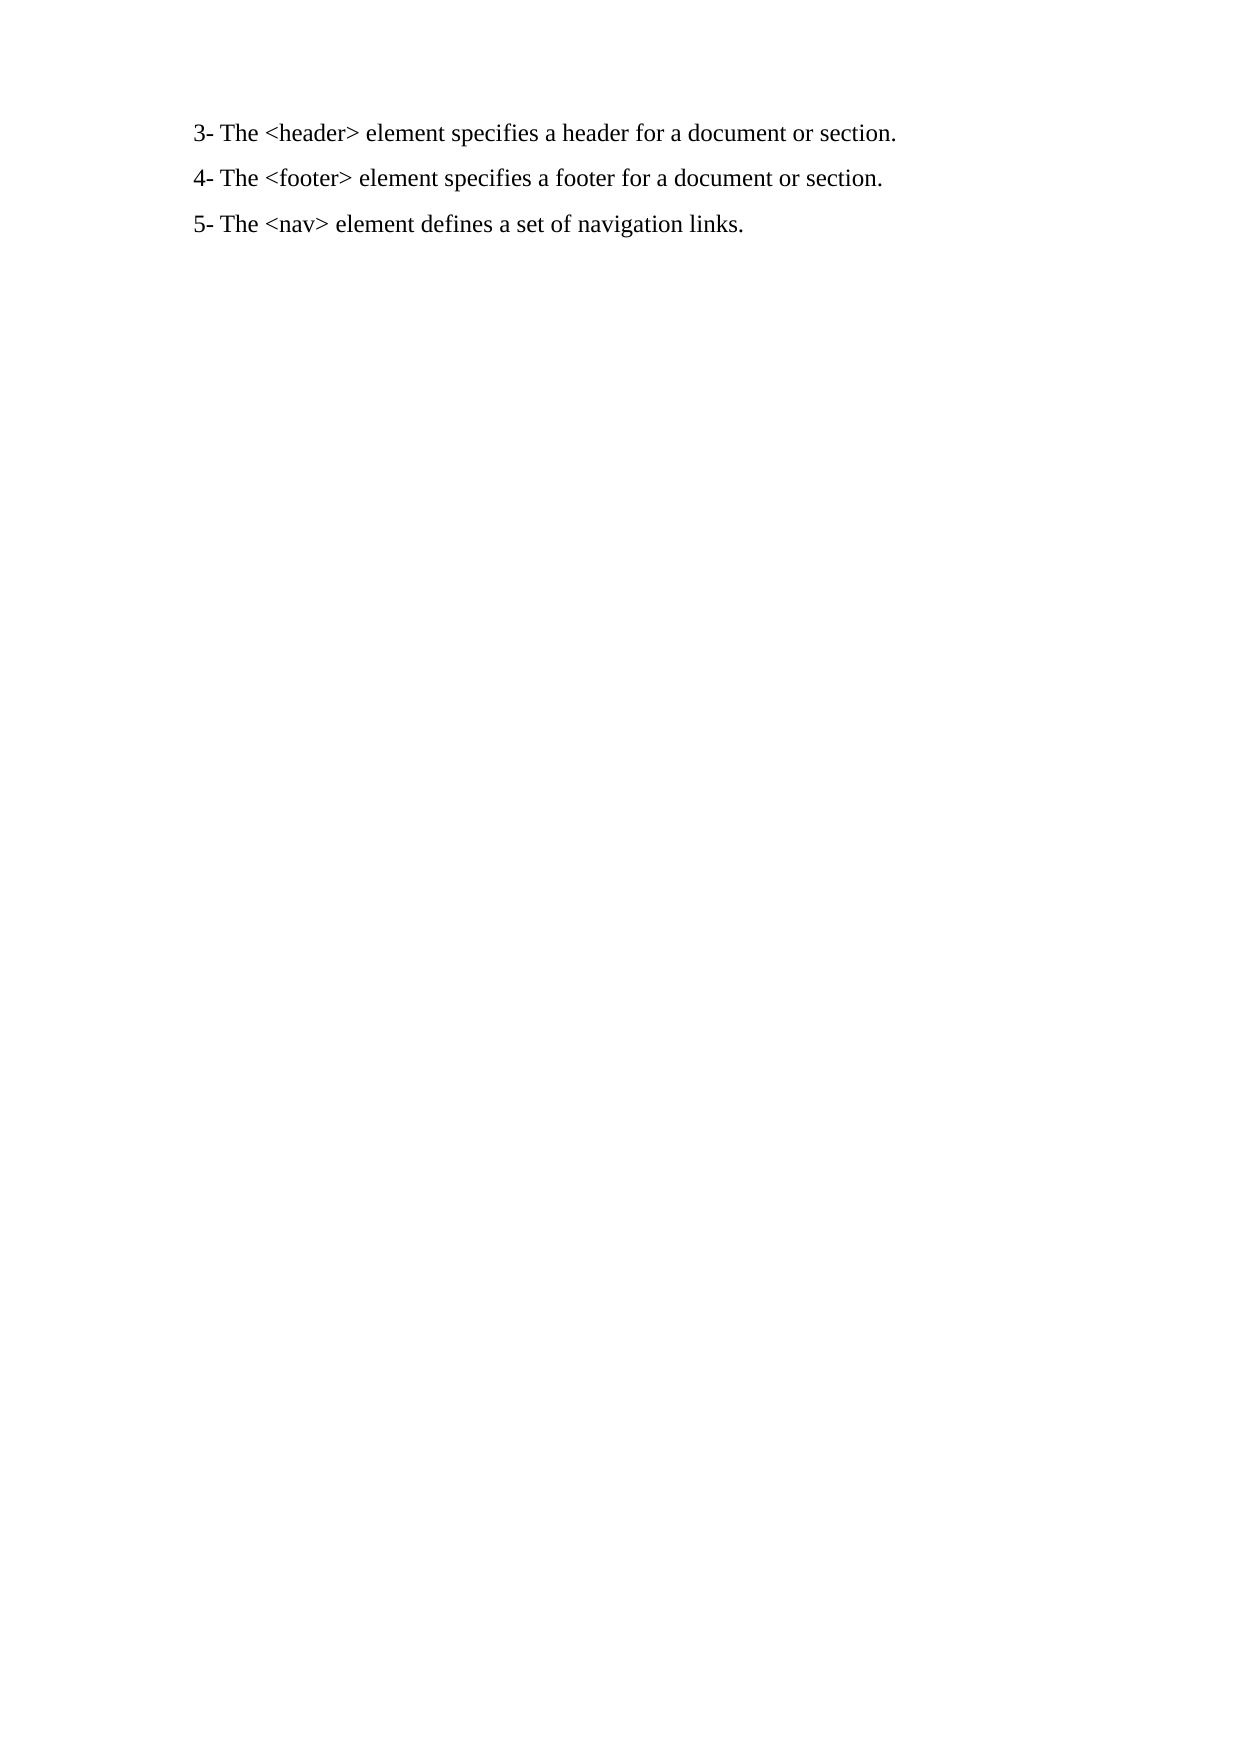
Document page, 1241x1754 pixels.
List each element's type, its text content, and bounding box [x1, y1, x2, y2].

text 5- The <nav> element defines a set of navigation links. [118, 209, 1122, 238]
text 3- The <header> element specifies a header for a document or section. [118, 118, 1122, 147]
text 4- The <footer> element specifies a footer for a document or section. [118, 163, 1122, 192]
